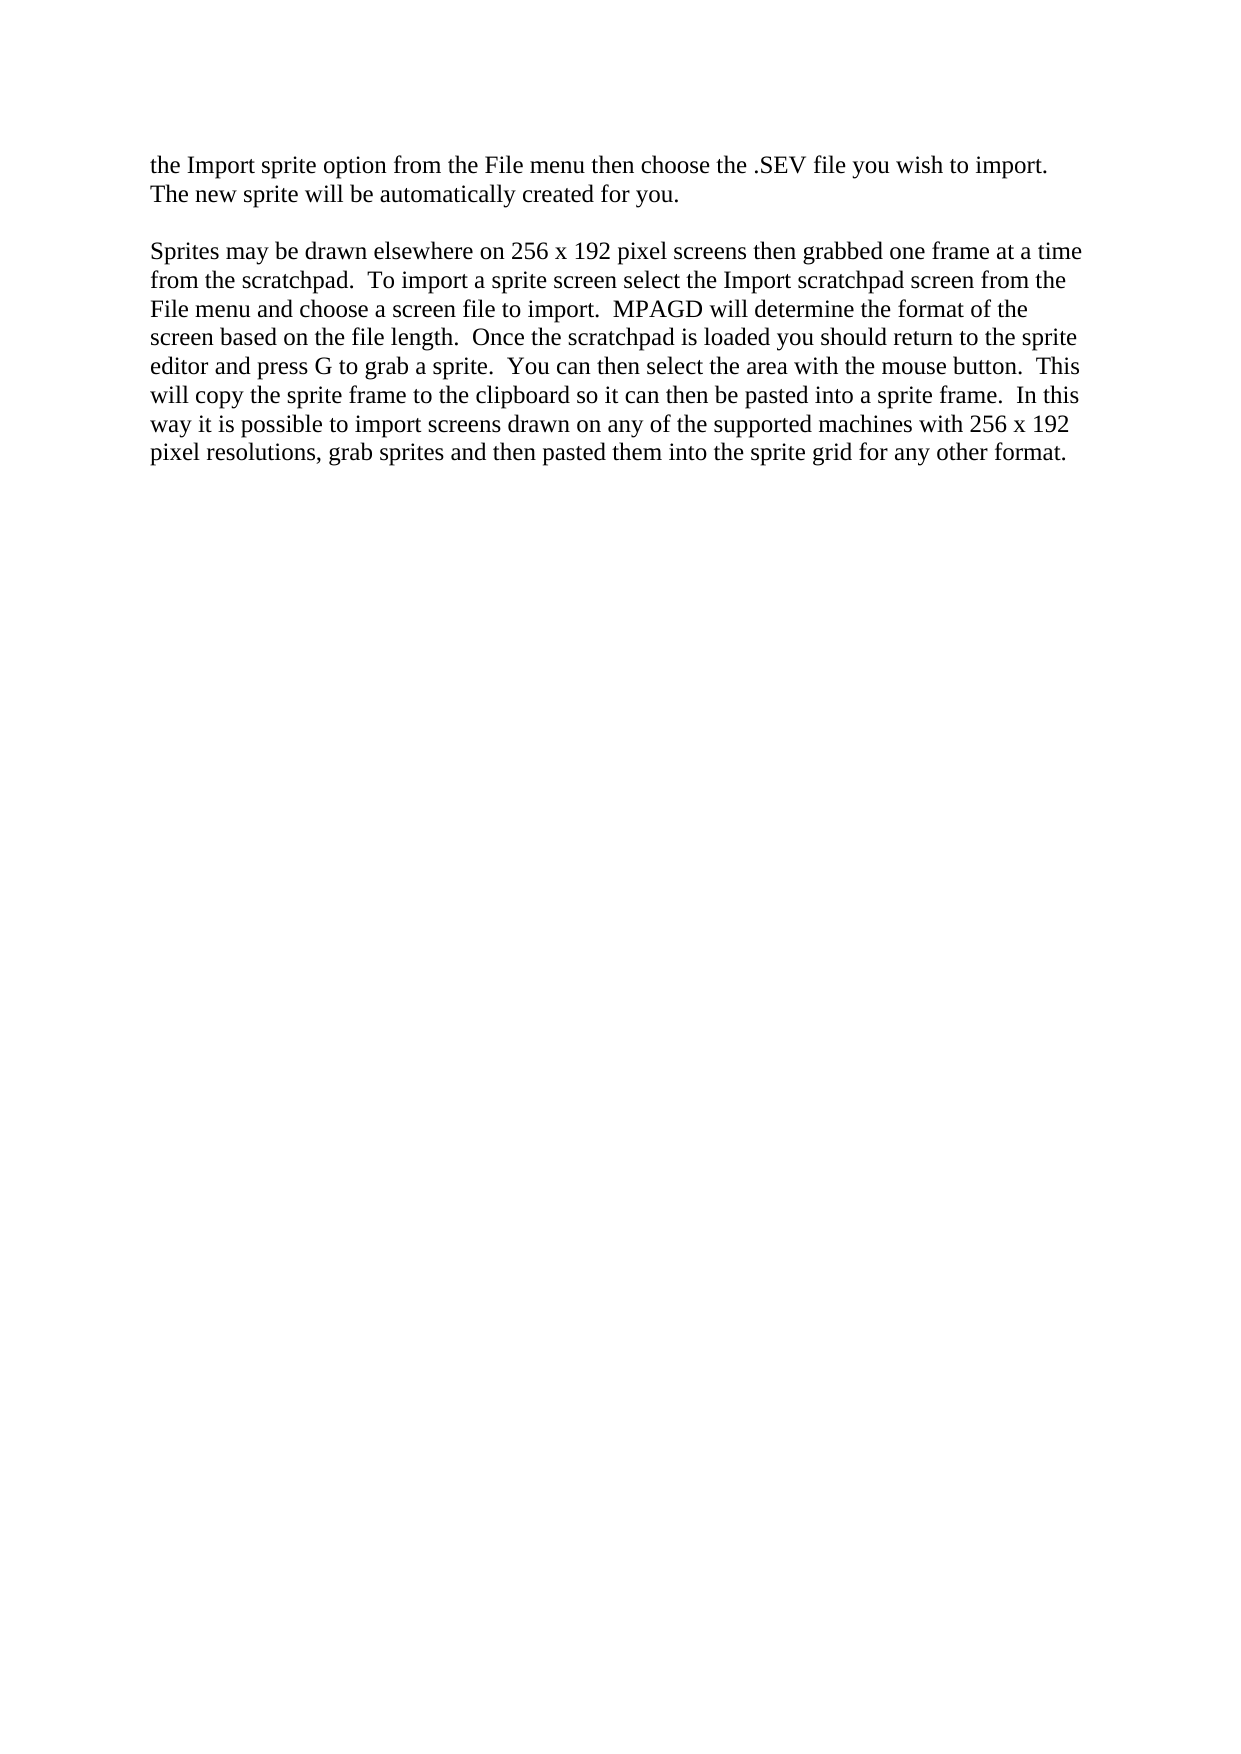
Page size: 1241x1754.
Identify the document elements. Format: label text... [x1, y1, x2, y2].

text the Import sprite option from the File menu then choose the .SEV file you wish to import. The new sprite will be automatically created for you. [150, 150, 1090, 207]
text Sprites may be drawn elsewhere on 256 x 192 pixel screens then grabbed one frame at a time from the scratchpad. To import a sprite screen select the Import scratchpad screen from the File menu and choose a screen file to import. MPAGD will determine the format of the screen based on the file length. Once the scratchpad is loaded you should return to the sprite editor and press G to grab a sprite. You can then select the area with the mouse button. This will copy the sprite frame to the clipboard so it can then be pasted into a sprite frame. In this way it is possible to import screens drawn on any of the supported machines with 256 x 192 pixel resolutions, grab sprites and then pasted them into the sprite grid for any other format. [150, 236, 1090, 466]
